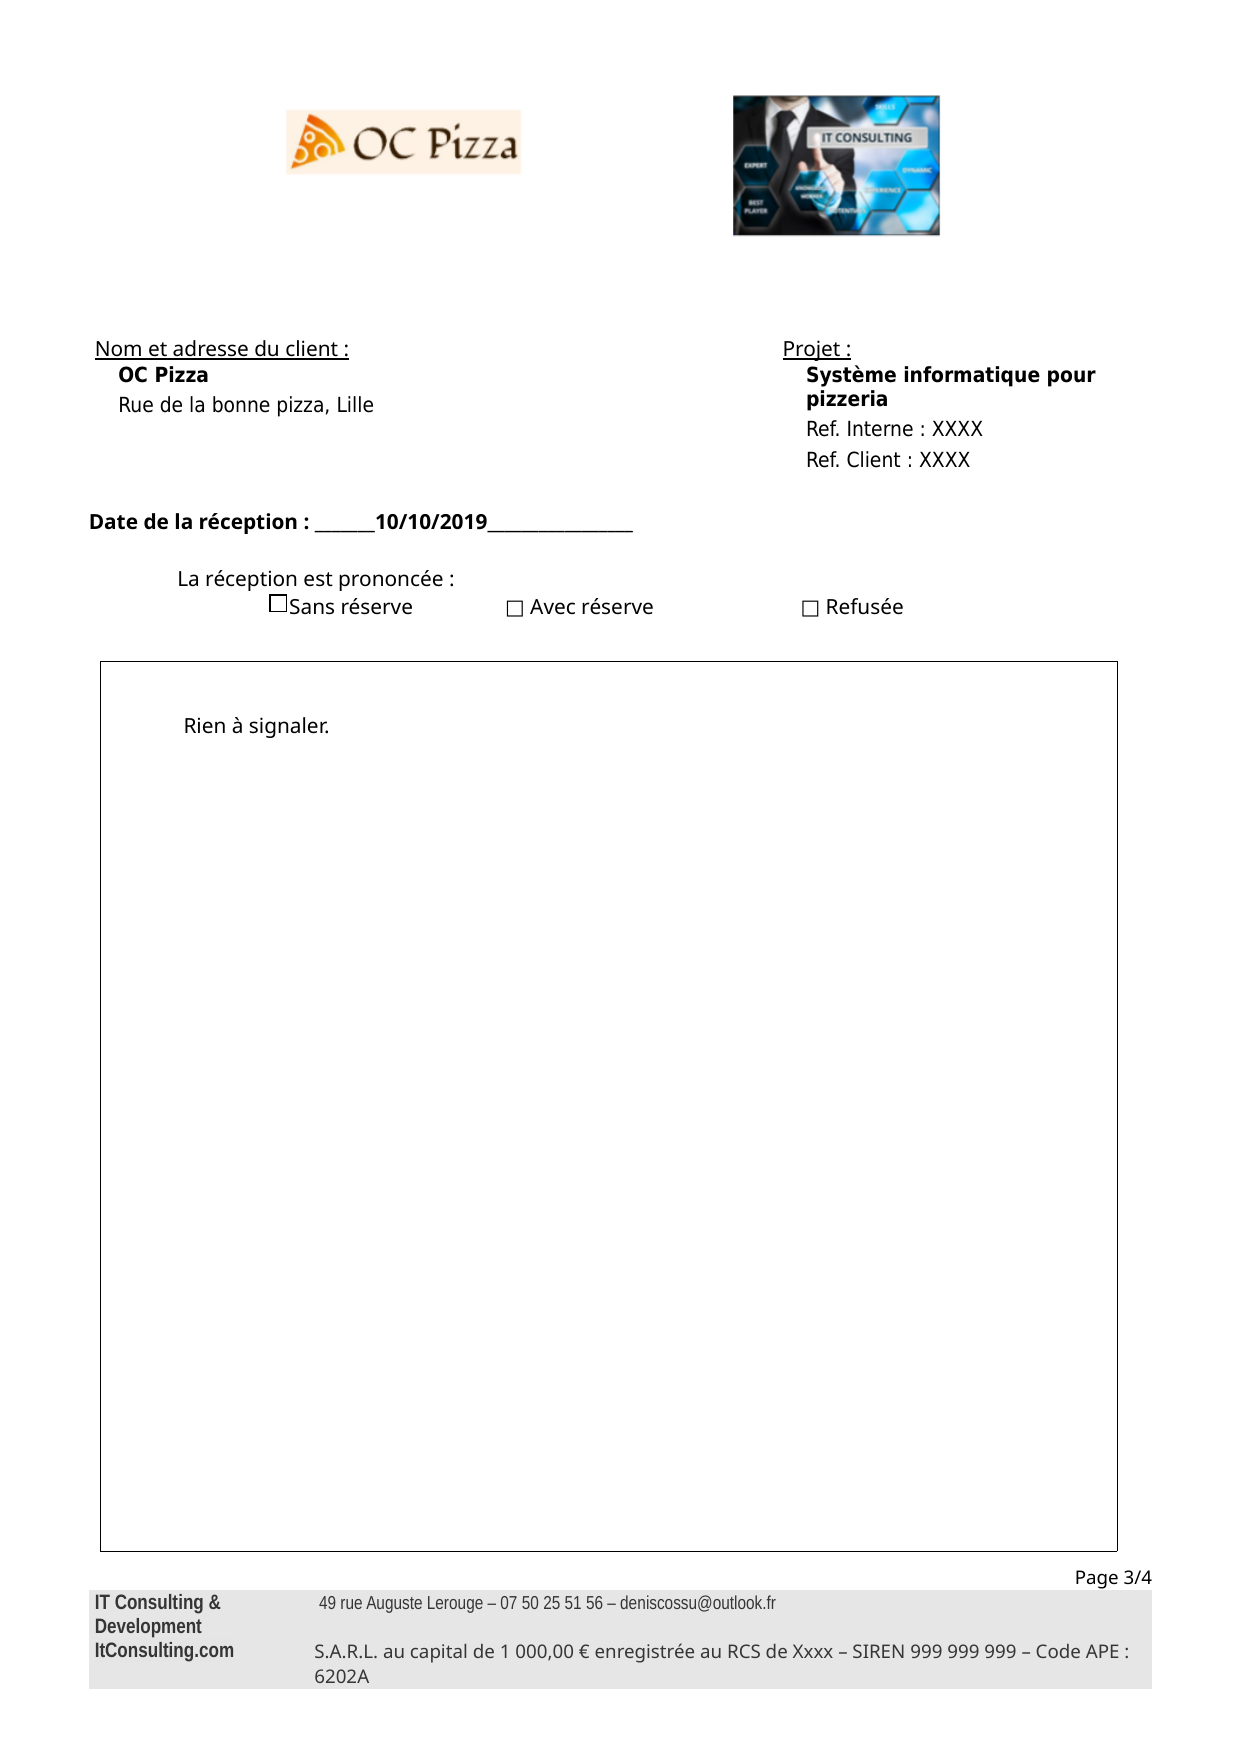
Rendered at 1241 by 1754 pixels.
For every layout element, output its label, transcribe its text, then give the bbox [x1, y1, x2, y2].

text La réception est prononcée : [177, 564, 1152, 592]
text Rien à signaler. [109, 711, 1108, 739]
text Sans réserve □ Avec réserve □ Refusée [283, 592, 1152, 621]
picture [258, 80, 982, 260]
text Date de la réception : _______10/10/2019_________________ [88, 507, 1152, 535]
